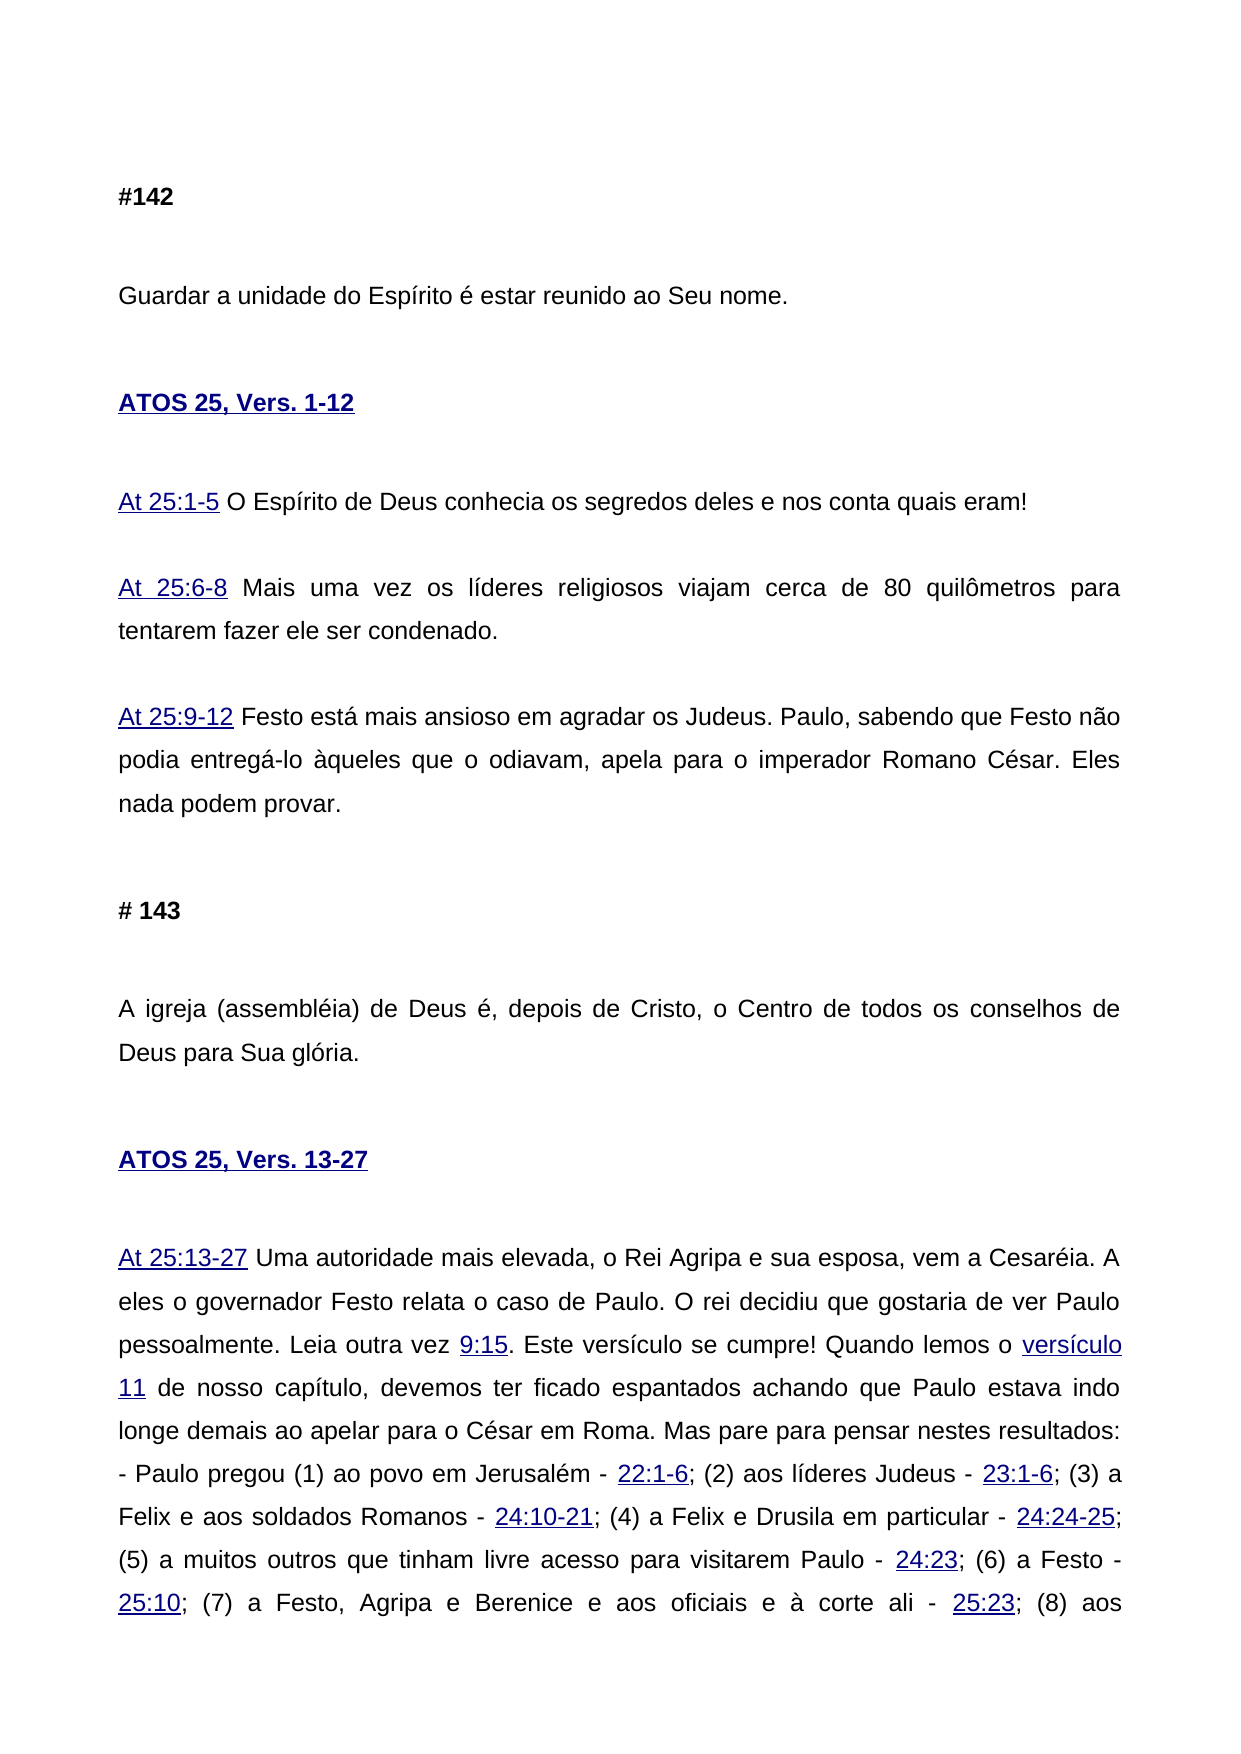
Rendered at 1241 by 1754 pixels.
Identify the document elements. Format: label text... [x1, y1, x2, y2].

subtitle #142 [118, 182, 1122, 211]
text At 25:9-12 Festo está mais ansioso em agradar os Judeus. Paulo, sabendo que Festo não podia entregá-lo àqueles que o odiavam, apela para o imperador Romano César. Eles nada podem provar. [118, 702, 1122, 817]
text A igreja (assembléia) de Deus é, depois de Cristo, o Centro de todos os conselhos de Deus para Sua glória. [118, 994, 1122, 1066]
text At 25:6-8 Mais uma vez os líderes religiosos viajam cerca de 80 quilômetros para tentarem fazer ele ser condenado. [118, 573, 1122, 645]
text Guardar a unidade do Espírito é estar reunido ao Seu nome. [118, 281, 1122, 309]
subtitle ATOS 25, Vers. 1-12 [118, 388, 1122, 417]
subtitle ATOS 25, Vers. 13-27 [118, 1144, 1122, 1173]
text At 25:13-27 Uma autoridade mais elevada, o Rei Agripa e sua esposa, vem a Cesaréia. A eles o governador Festo relata o caso de Paulo. O rei decidiu que gostaria de ver Paulo pessoalmente. Leia outra vez 9:15. Este versículo se cumpre! Quando lemos o versículo 11 de nosso capítulo, devemos ter ficado espantados achando que Paulo estava indo longe demais ao apelar para o César em Roma. Mas pare para pensar nestes resultados: - Paulo pregou (1) ao povo em Jerusalém - 22:1-6; (2) aos líderes Judeus - 23:1-6; (3) a Felix e aos soldados Romanos - 24:10-21; (4) a Felix e Drusila em particular - 24:24-25; (5) a muitos outros que tinham livre acesso para visitarem Paulo - 24:23; (6) a Festo - 25:10; (7) a Festo, Agripa e Berenice e aos oficiais e à corte ali - 25:23; (8) aos [118, 1243, 1122, 1617]
text At 25:1-5 O Espírito de Deus conhecia os segredos deles e nos conta quais eram! [118, 487, 1122, 515]
subtitle # 143 [118, 896, 1122, 924]
